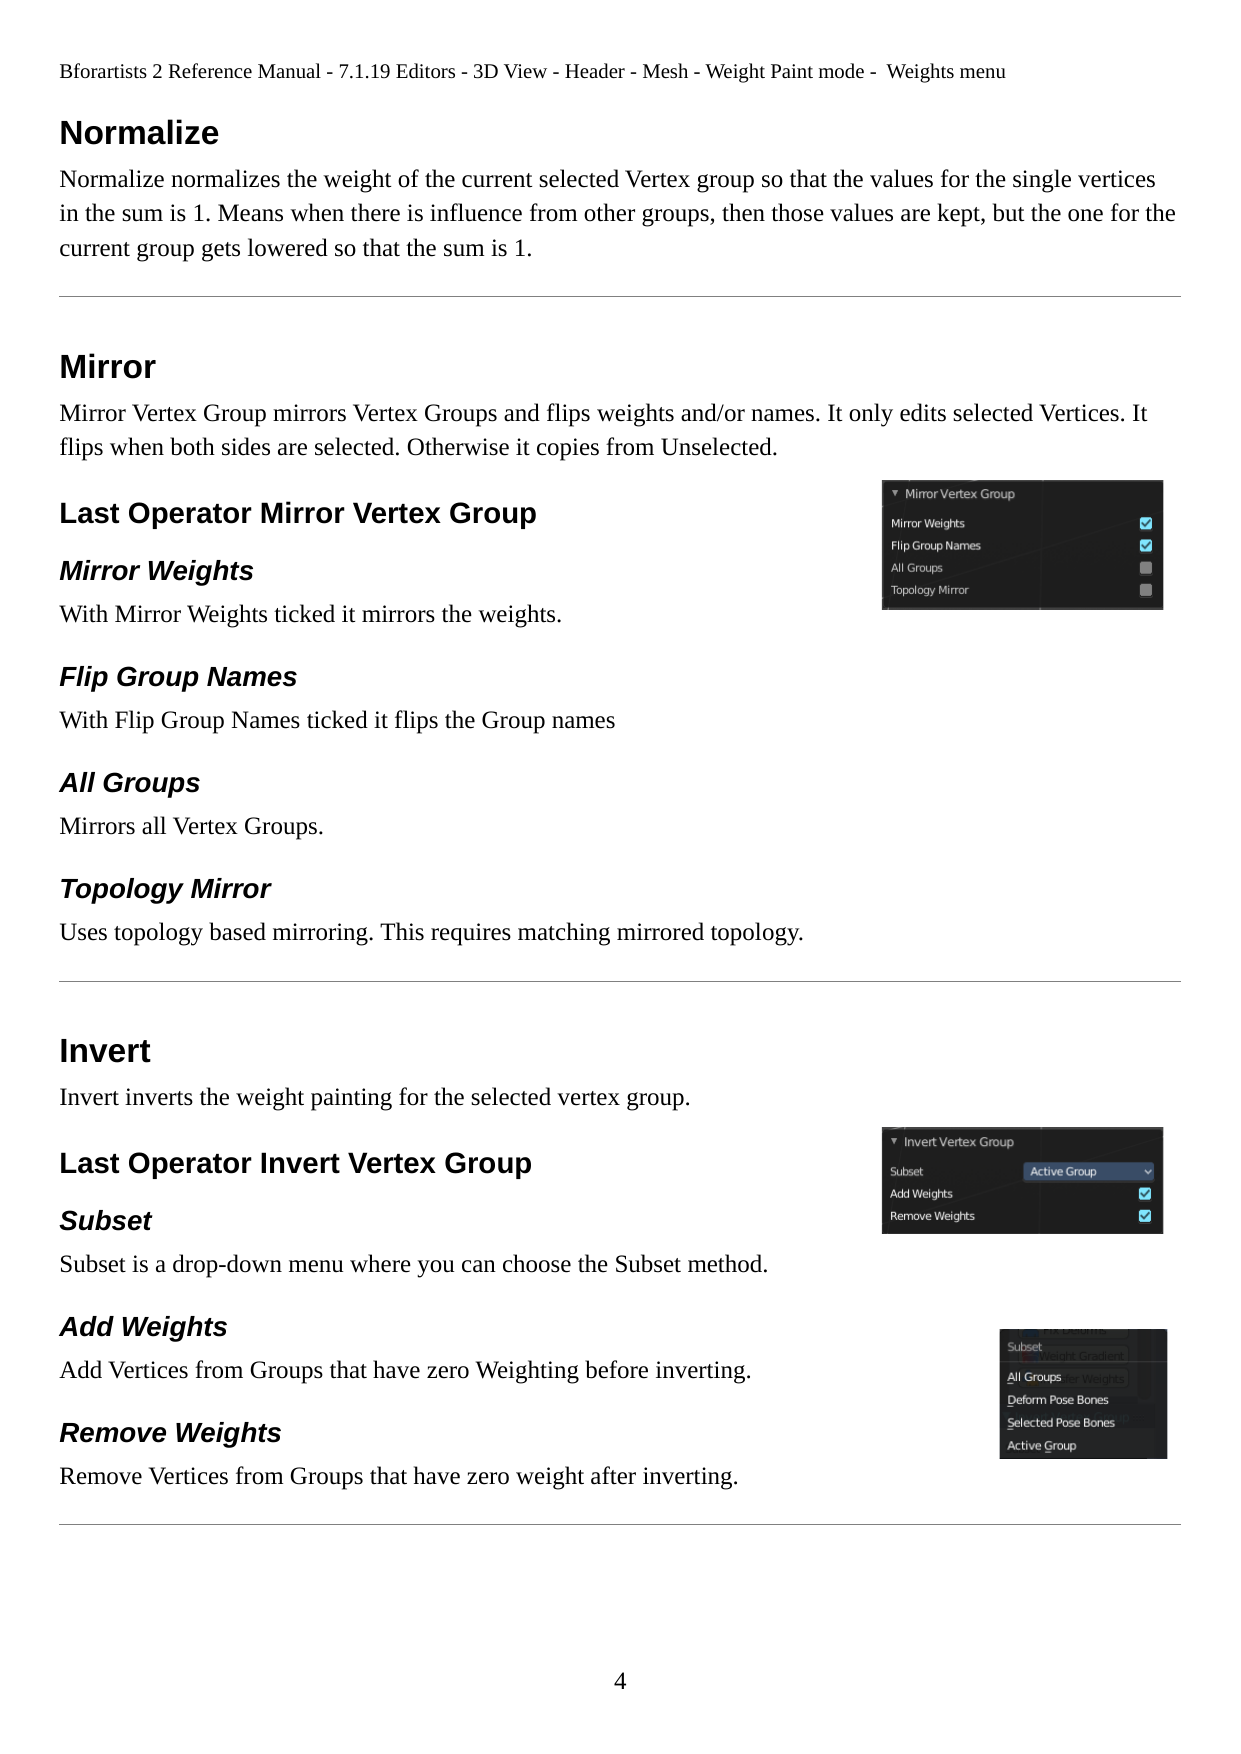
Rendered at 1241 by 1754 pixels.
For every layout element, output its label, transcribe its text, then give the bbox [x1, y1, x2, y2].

text Remove Vertices from Groups that have zero weight after inverting. [59, 1461, 1181, 1489]
text With Flip Group Names ticked it flips the Group names [59, 705, 1181, 734]
subtitle [1164, 555, 1181, 587]
subtitle Topology Mirror [59, 873, 1181, 904]
text Add Vertices from Groups that have zero Weighting before inverting. [59, 1355, 999, 1384]
text With Mirror Weights ticked it mirrors the weights. [59, 599, 1181, 628]
subtitle Mirror [59, 347, 1181, 385]
text Uses topology based mirroring. This requires matching mirrored topology. [59, 917, 1181, 946]
subtitle Normalize [59, 113, 1181, 151]
subtitle Invert [59, 1031, 1181, 1070]
subtitle Flip Group Names [59, 661, 1181, 693]
picture [999, 1329, 1168, 1459]
text Mirrors all Vertex Groups. [59, 811, 1181, 840]
subtitle Mirror Weights [59, 555, 881, 587]
subtitle [1168, 1416, 1181, 1448]
subtitle Add Weights [59, 1311, 1181, 1342]
text Subset is a drop-down menu where you can choose the Subset method. [59, 1249, 1181, 1278]
subtitle All Groups [59, 767, 1181, 798]
subtitle Subset [59, 1204, 1181, 1236]
subtitle Last Operator Mirror Vertex Group [59, 496, 881, 530]
text Normalize normalizes the weight of the current selected Vertex group so that the values for the single vertices in the sum is 1. Means when there is influence from other groups, then those values are kept, but the one for the current group gets lowered so that the sum is 1. [59, 164, 1181, 261]
subtitle Last Operator Invert Vertex Group [59, 1146, 881, 1179]
picture [881, 1127, 1164, 1234]
text Invert inverts the weight painting for the selected vertex group. [59, 1082, 1181, 1111]
picture [881, 480, 1164, 610]
text Mirror Vertex Group mirrors Vertex Groups and flips weights and/or names. It only edits selected Vertices. It flips when both sides are selected. Otherwise it copies from Unselected. [59, 398, 1181, 461]
subtitle Remove Weights [59, 1416, 999, 1448]
